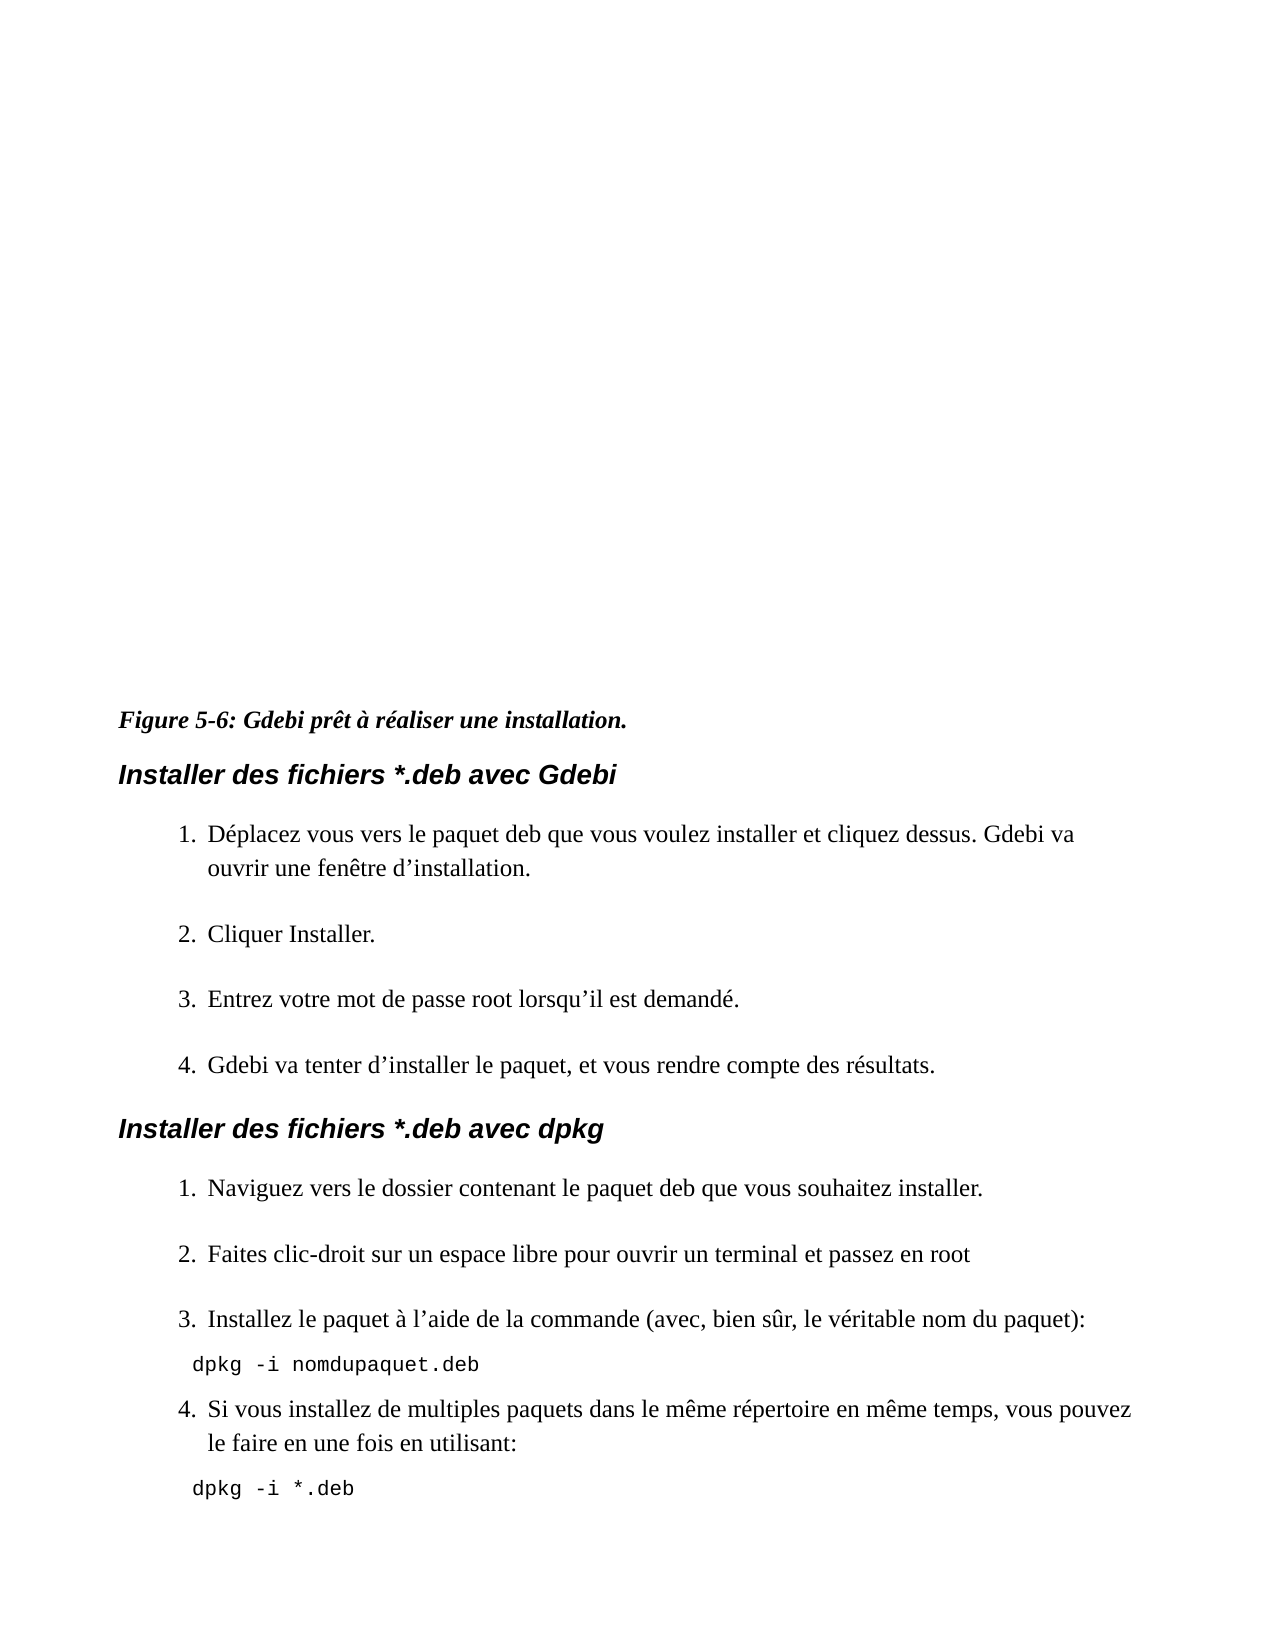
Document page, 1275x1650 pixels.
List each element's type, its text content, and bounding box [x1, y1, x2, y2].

text Figure 5-6: Gdebi prêt à réaliser une installation. [118, 705, 1157, 734]
subtitle Installer des fichiers *.deb avec dpkg [118, 1113, 1157, 1145]
list Cliquer Installer. [178, 919, 1141, 948]
list Si vous installez de multiples paquets dans le même répertoire en même temps, vous pouvez le faire en une fois en utilisant: [178, 1394, 1141, 1457]
list Installez le paquet à l’aide de la commande (avec, bien sûr, le véritable nom du paquet): [178, 1304, 1141, 1333]
list Déplacez vous vers le paquet deb que vous voulez installer et cliquez dessus. Gdebi va ouvrir une fenêtre d’installation. [178, 819, 1141, 882]
list Faites clic-droit sur un espace libre pour ouvrir un terminal et passez en root [178, 1239, 1141, 1267]
list dpkg -i nomdupaquet.deb [162, 1354, 1157, 1378]
list Entrez votre mot de passe root lorsqu’il est demandé. [178, 984, 1141, 1013]
subtitle Installer des fichiers *.deb avec Gdebi [118, 759, 1157, 791]
list dpkg -i *.deb [162, 1478, 1157, 1502]
list Naviguez vers le dossier contenant le paquet deb que vous souhaitez installer. [178, 1173, 1141, 1202]
list Gdebi va tenter d’installer le paquet, et vous rendre compte des résultats. [178, 1050, 1141, 1079]
